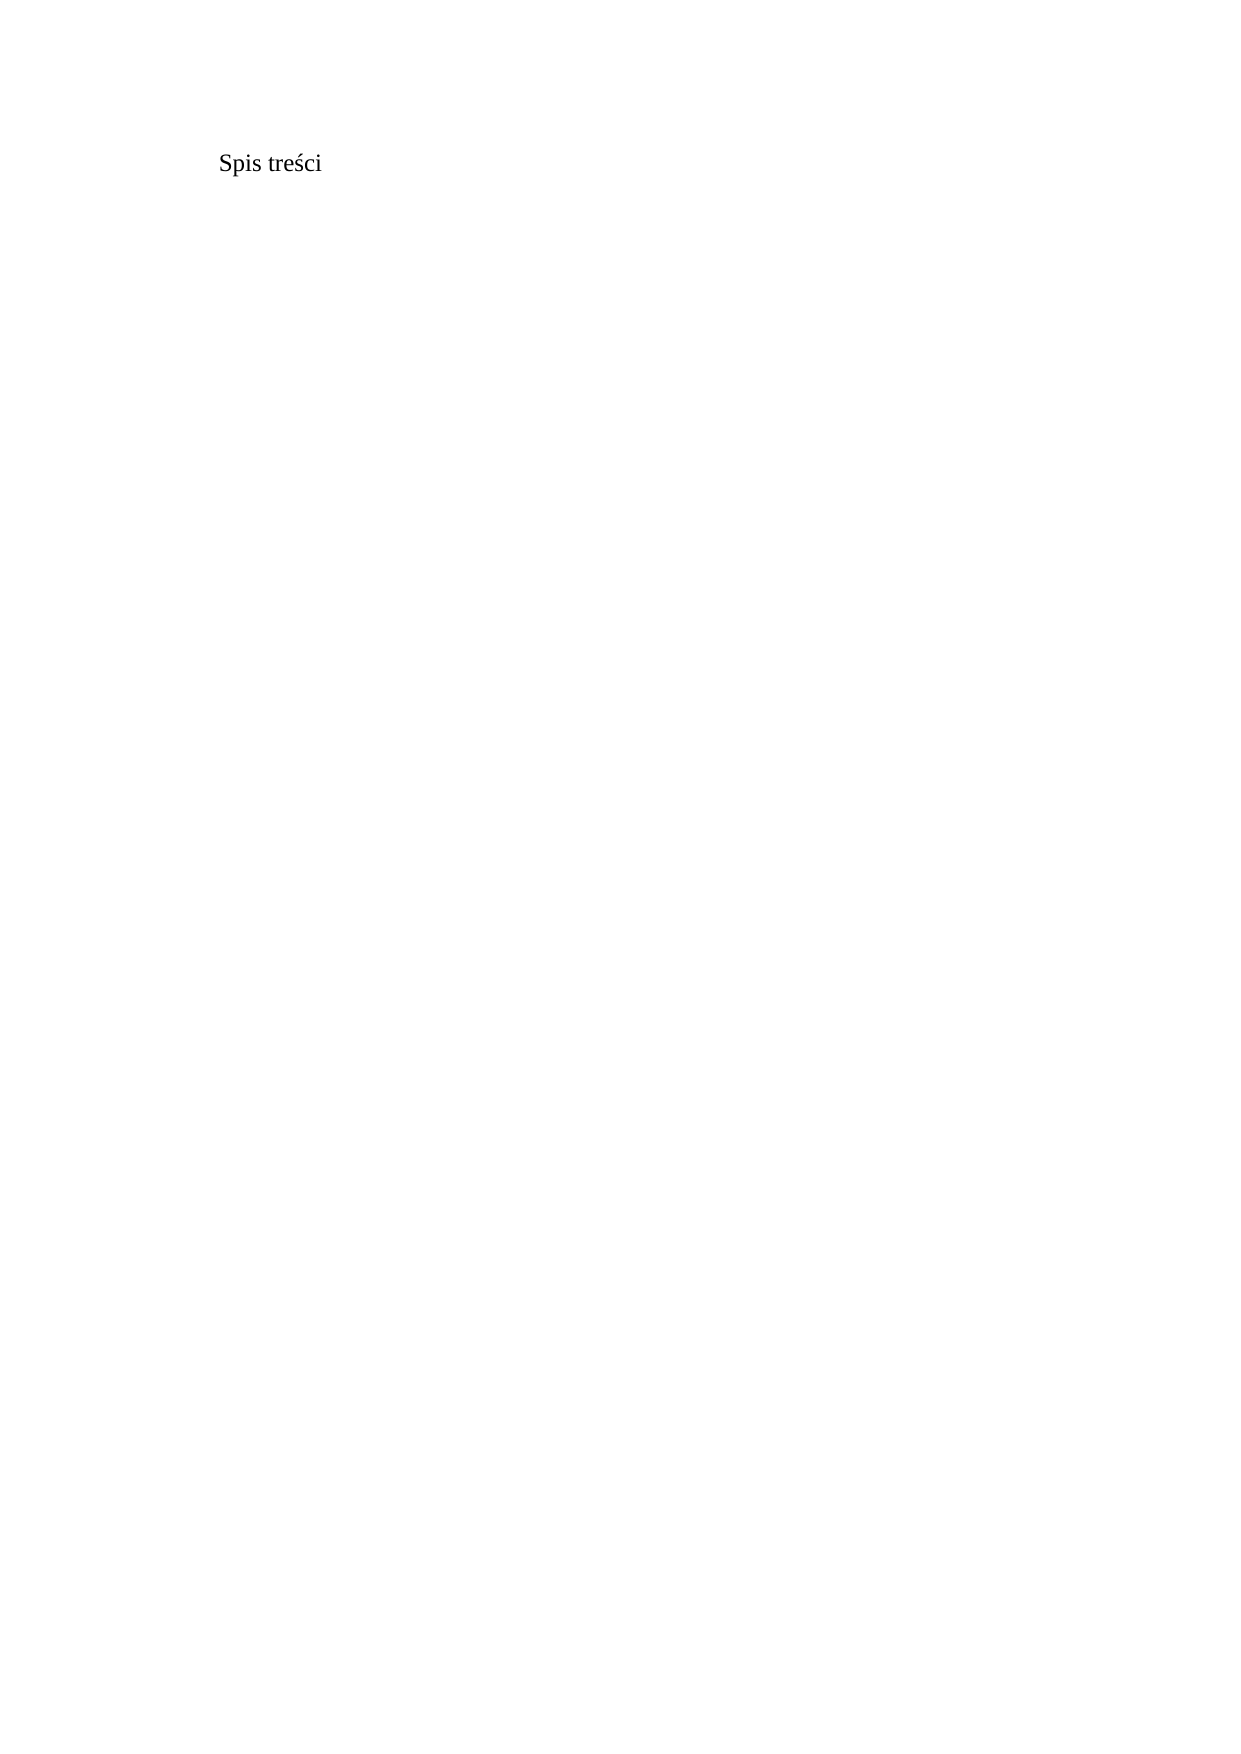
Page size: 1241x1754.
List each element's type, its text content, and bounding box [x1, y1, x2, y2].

text Spis treści [148, 148, 1092, 176]
